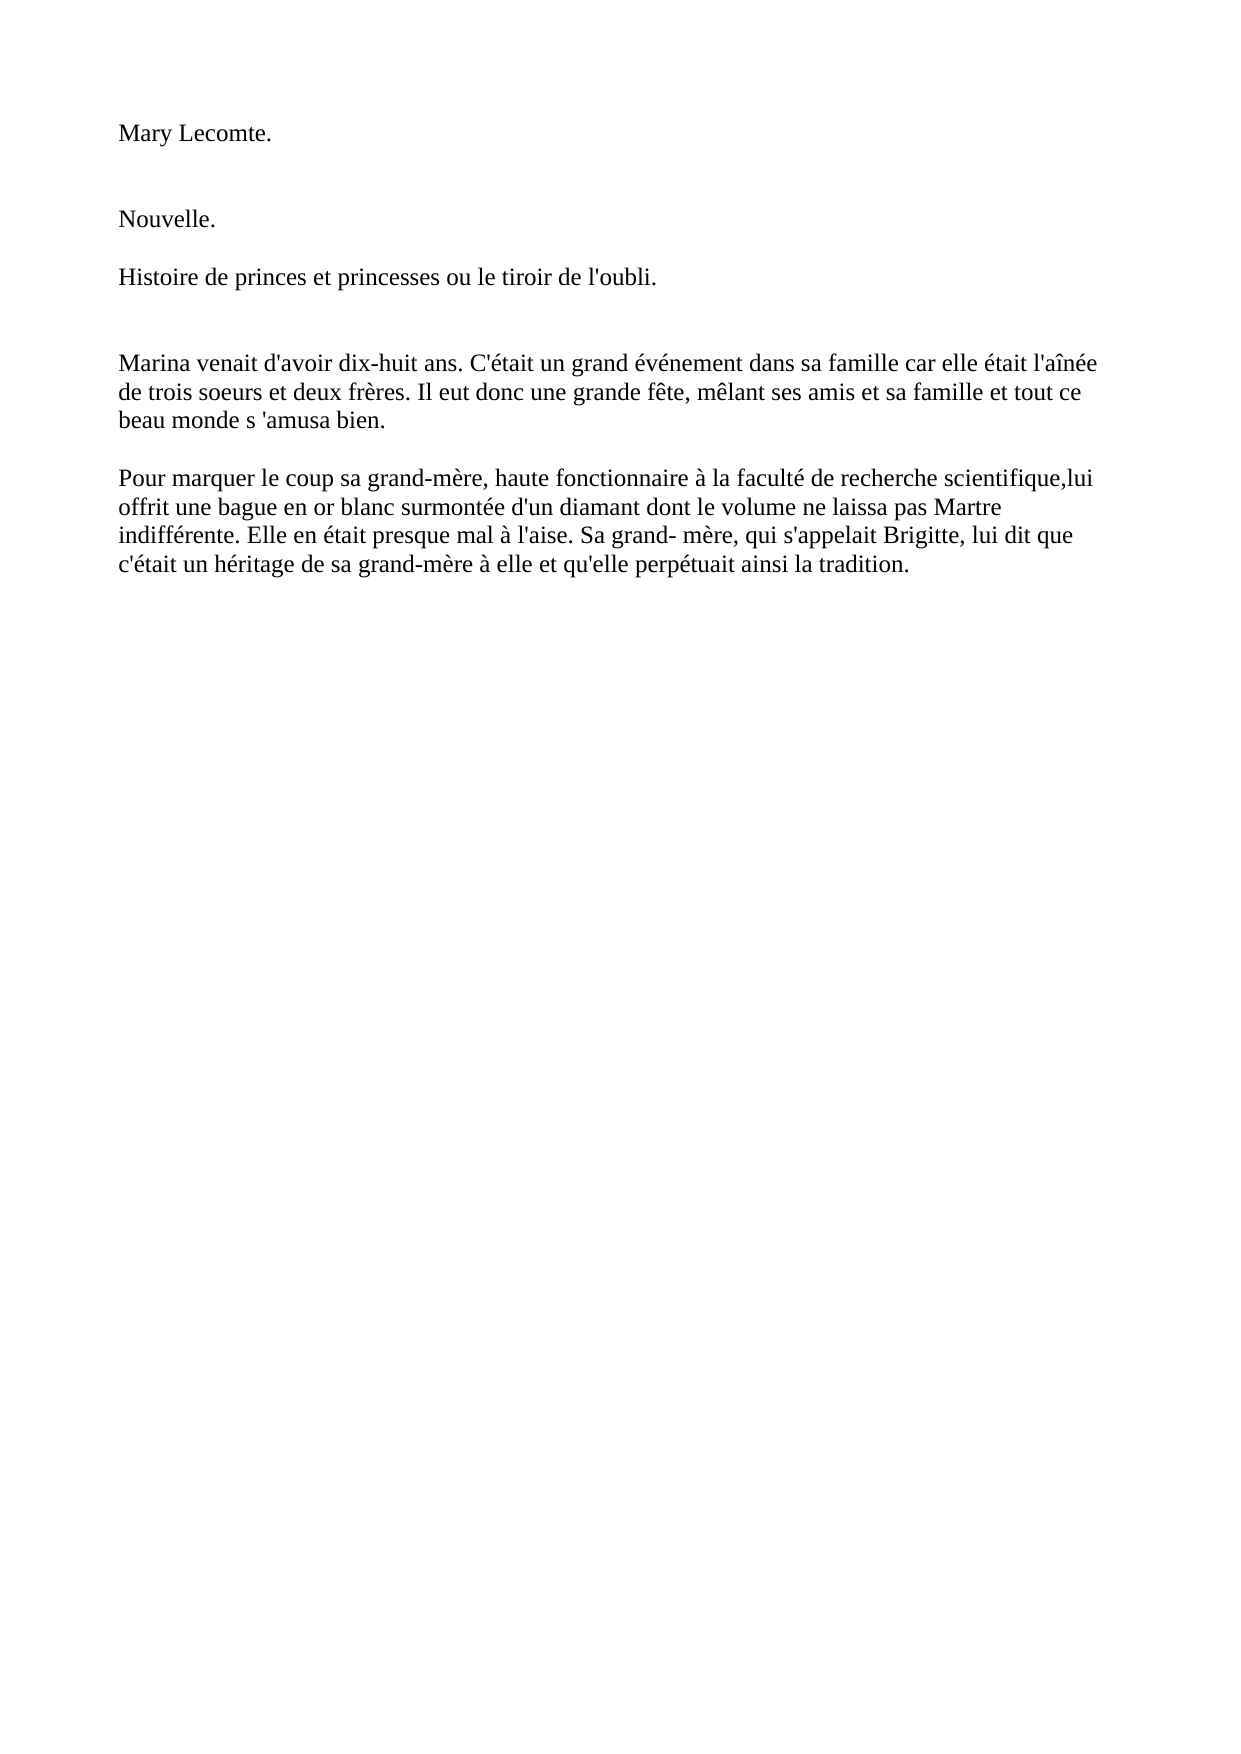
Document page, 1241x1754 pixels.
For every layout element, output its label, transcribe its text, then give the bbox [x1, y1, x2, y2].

text Mary Lecomte. [118, 118, 1122, 147]
text Pour marquer le coup sa grand-mère, haute fonctionnaire à la faculté de recherche scientifique,lui offrit une bague en or blanc surmontée d'un diamant dont le volume ne laissa pas Martre indifférente. Elle en était presque mal à l'aise. Sa grand- mère, qui s'appelait Brigitte, lui dit que c'était un héritage de sa grand-mère à elle et qu'elle perpétuait ainsi la tradition. [118, 463, 1122, 578]
text Histoire de princes et princesses ou le tiroir de l'oubli. [118, 262, 1122, 291]
text Marina venait d'avoir dix-huit ans. C'était un grand événement dans sa famille car elle était l'aînée de trois soeurs et deux frères. Il eut donc une grande fête, mêlant ses amis et sa famille et tout ce beau monde s 'amusa bien. [118, 348, 1122, 434]
text Nouvelle. [118, 204, 1122, 233]
